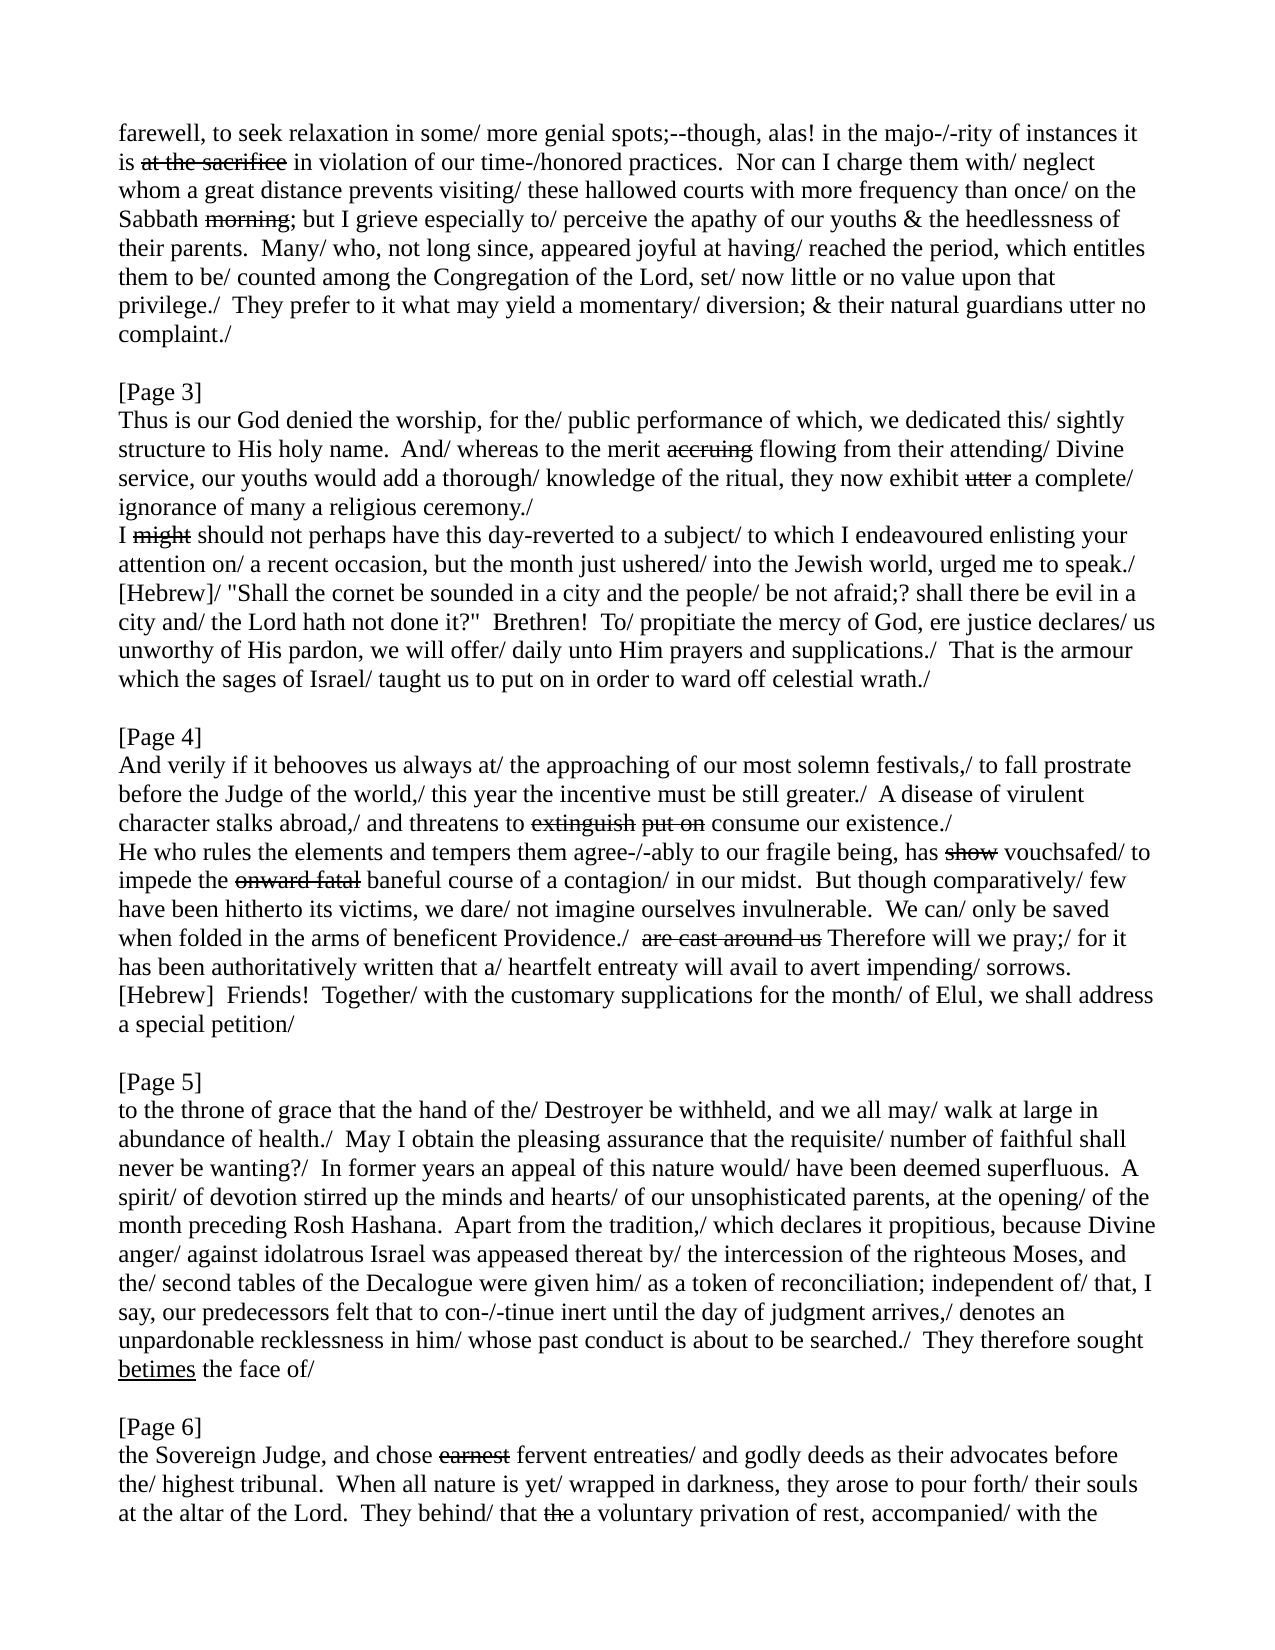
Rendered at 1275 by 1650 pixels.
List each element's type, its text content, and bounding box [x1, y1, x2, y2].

text [Page 4] [118, 722, 1157, 751]
text [Page 6] [118, 1412, 1157, 1441]
text Thus is our God denied the worship, for the/ public performance of which, we dedicated this/ sightly structure to His holy name. And/ whereas to the merit accruing flowing from their attending/ Divine service, our youths would add a thorough/ knowledge of the ritual, they now exhibit utter a complete/ ignorance of many a religious ceremony./ [118, 406, 1157, 521]
text And verily if it behooves us always at/ the approaching of our most solemn festivals,/ to fall prostrate before the Judge of the world,/ this year the incentive must be still greater./ A disease of virulent character stalks abroad,/ and threatens to extinguish put on consume our existence./ [118, 751, 1157, 837]
text [Page 5] [118, 1067, 1157, 1096]
text the Sovereign Judge, and chose earnest fervent entreaties/ and godly deeds as their advocates before the/ highest tribunal. When all nature is yet/ wrapped in darkness, they arose to pour forth/ their souls at the altar of the Lord. They behind/ that the a voluntary privation of rest, accompanied/ with the [118, 1441, 1157, 1527]
text I might should not perhaps have this day-reverted to a subject/ to which I endeavoured enlisting your attention on/ a recent occasion, but the month just ushered/ into the Jewish world, urged me to speak./ [Hebrew]/ "Shall the cornet be sounded in a city and the people/ be not afraid;? shall there be evil in a city and/ the Lord hath not done it?" Brethren! To/ propitiate the mercy of God, ere justice declares/ us unworthy of His pardon, we will offer/ daily unto Him prayers and supplications./ That is the armour which the sages of Israel/ taught us to put on in order to ward off celestial wrath./ [118, 521, 1157, 693]
text [Page 3] [118, 377, 1157, 406]
text farewell, to seek relaxation in some/ more genial spots;--though, alas! in the majo-/-rity of instances it is at the sacrifice in violation of our time-/honored practices. Nor can I charge them with/ neglect whom a great distance prevents visiting/ these hallowed courts with more frequency than once/ on the Sabbath morning; but I grieve especially to/ perceive the apathy of our youths & the heedlessness of their parents. Many/ who, not long since, appeared joyful at having/ reached the period, which entitles them to be/ counted among the Congregation of the Lord, set/ now little or no value upon that privilege./ They prefer to it what may yield a momentary/ diversion; & their natural guardians utter no complaint./ [118, 118, 1157, 348]
text to the throne of grace that the hand of the/ Destroyer be withheld, and we all may/ walk at large in abundance of health./ May I obtain the pleasing assurance that the requisite/ number of faithful shall never be wanting?/ In former years an appeal of this nature would/ have been deemed superfluous. A spirit/ of devotion stirred up the minds and hearts/ of our unsophisticated parents, at the opening/ of the month preceding Rosh Hashana. Apart from the tradition,/ which declares it propitious, because Divine anger/ against idolatrous Israel was appeased thereat by/ the intercession of the righteous Moses, and the/ second tables of the Decalogue were given him/ as a token of reconciliation; independent of/ that, I say, our predecessors felt that to con-/-tinue inert until the day of judgment arrives,/ denotes an unpardonable recklessness in him/ whose past conduct is about to be searched./ They therefore sought betimes the face of/ [118, 1096, 1157, 1383]
text He who rules the elements and tempers them agree-/-ably to our fragile being, has show vouchsafed/ to impede the onward fatal baneful course of a contagion/ in our midst. But though comparatively/ few have been hitherto its victims, we dare/ not imagine ourselves invulnerable. We can/ only be saved when folded in the arms of beneficent Providence./ are cast around us Therefore will we pray;/ for it has been authoritatively written that a/ heartfelt entreaty will avail to avert impending/ sorrows. [Hebrew] Friends! Together/ with the customary supplications for the month/ of Elul, we shall address a special petition/ [118, 837, 1157, 1038]
